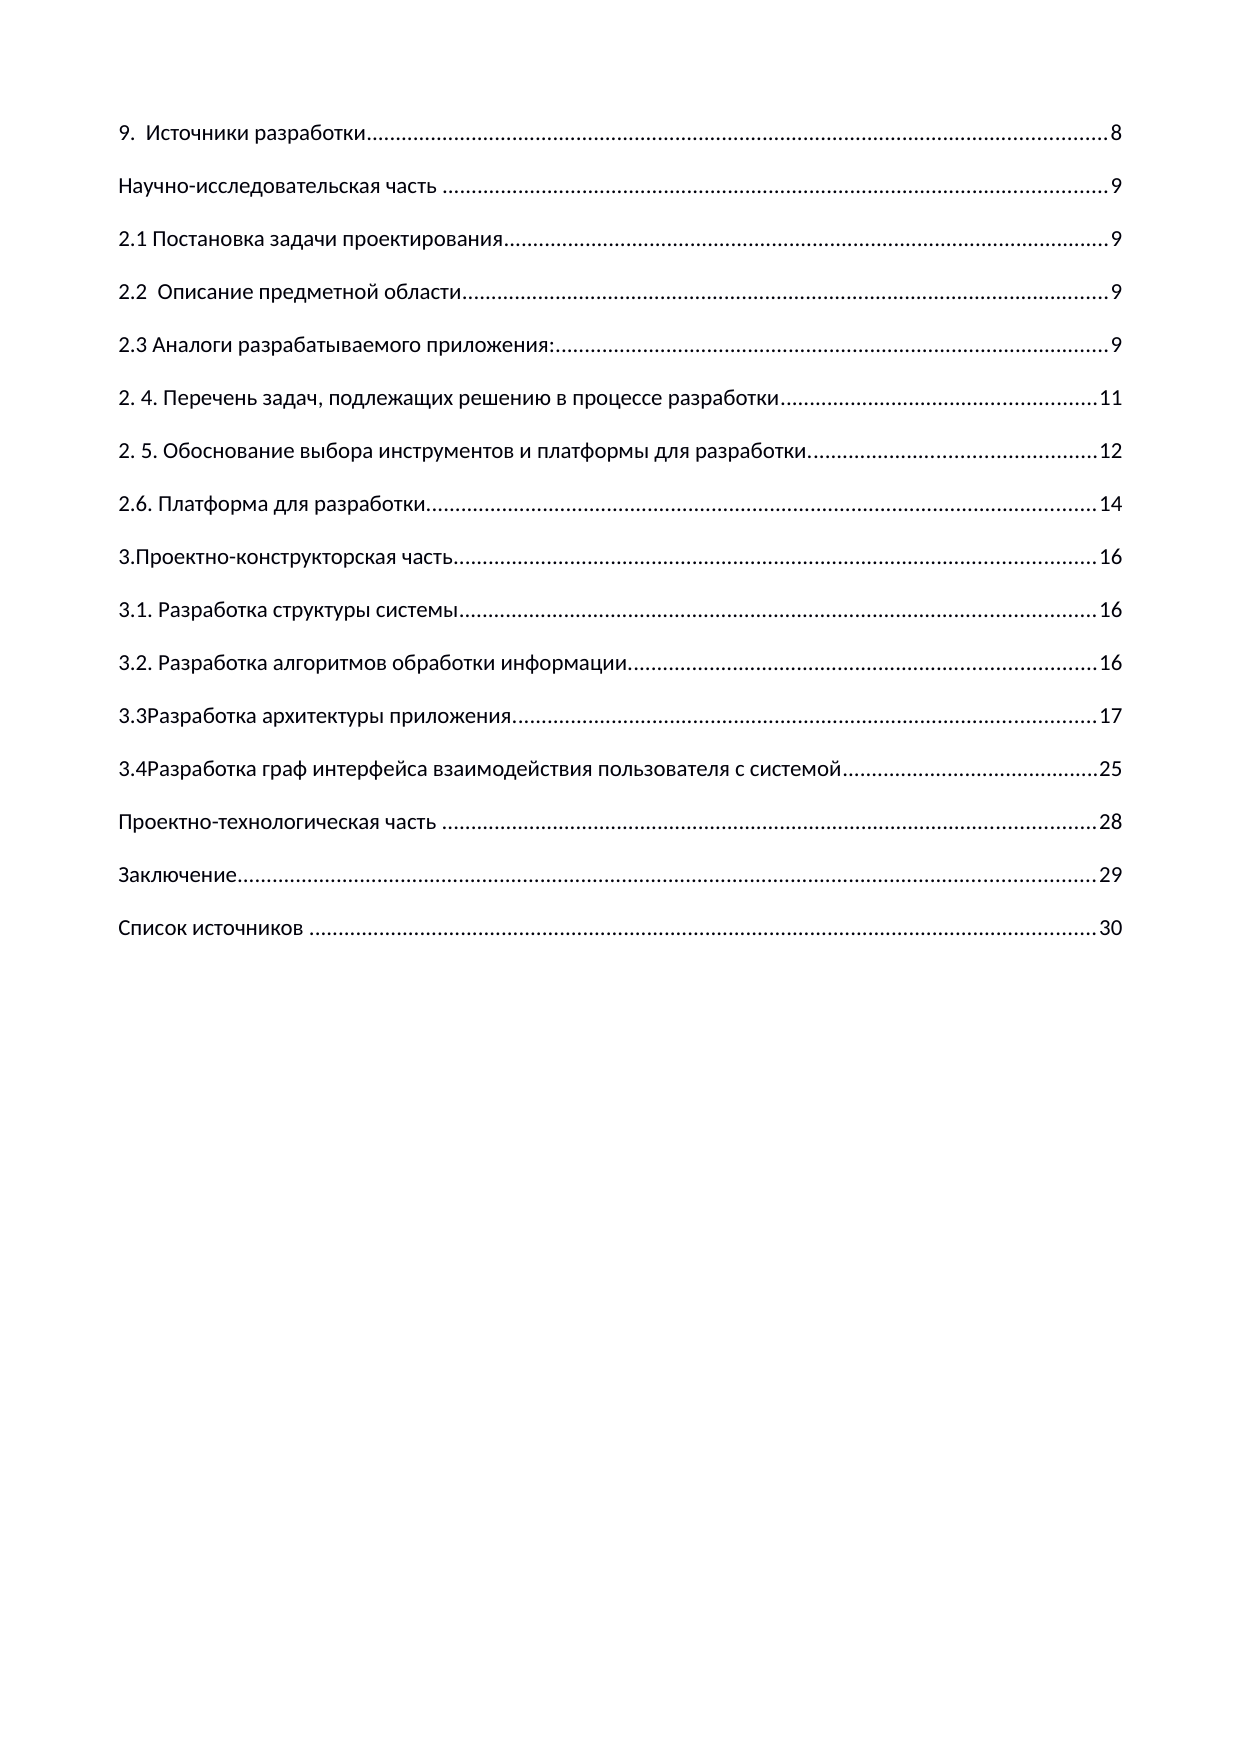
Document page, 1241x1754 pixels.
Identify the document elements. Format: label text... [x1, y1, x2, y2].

text 3.1. Разработка структуры системы 16 [118, 595, 1122, 623]
text 2.1 Постановка задачи проектирования 9 [118, 224, 1122, 252]
text Заключение 29 [118, 860, 1122, 888]
text 3.Проектно-конструкторская часть 16 [118, 542, 1122, 570]
text 9. Источники разработки 8 [118, 118, 1122, 146]
text 2.2 Описание предметной области 9 [118, 277, 1122, 305]
text Научно-исследовательская часть 9 [118, 171, 1122, 199]
text 3.4Разработка граф интерфейса взаимодействия пользователя с системой 25 [118, 754, 1122, 782]
text 2.6. Платформа для разработки. 14 [118, 489, 1122, 517]
text Список источников 30 [118, 913, 1122, 941]
text 3.2. Разработка алгоритмов обработки информации. 16 [118, 648, 1122, 676]
text 2.3 Аналоги разрабатываемого приложения: 9 [118, 330, 1122, 358]
text 3.3Разработка архитектуры приложения. 17 [118, 701, 1122, 729]
text 2. 4. Перечень задач, подлежащих решению в процессе разработки 11 [118, 383, 1122, 411]
text 2. 5. Обоснование выбора инструментов и платформы для разработки. 12 [118, 436, 1122, 464]
text Проектно-технологическая часть 28 [118, 807, 1122, 835]
